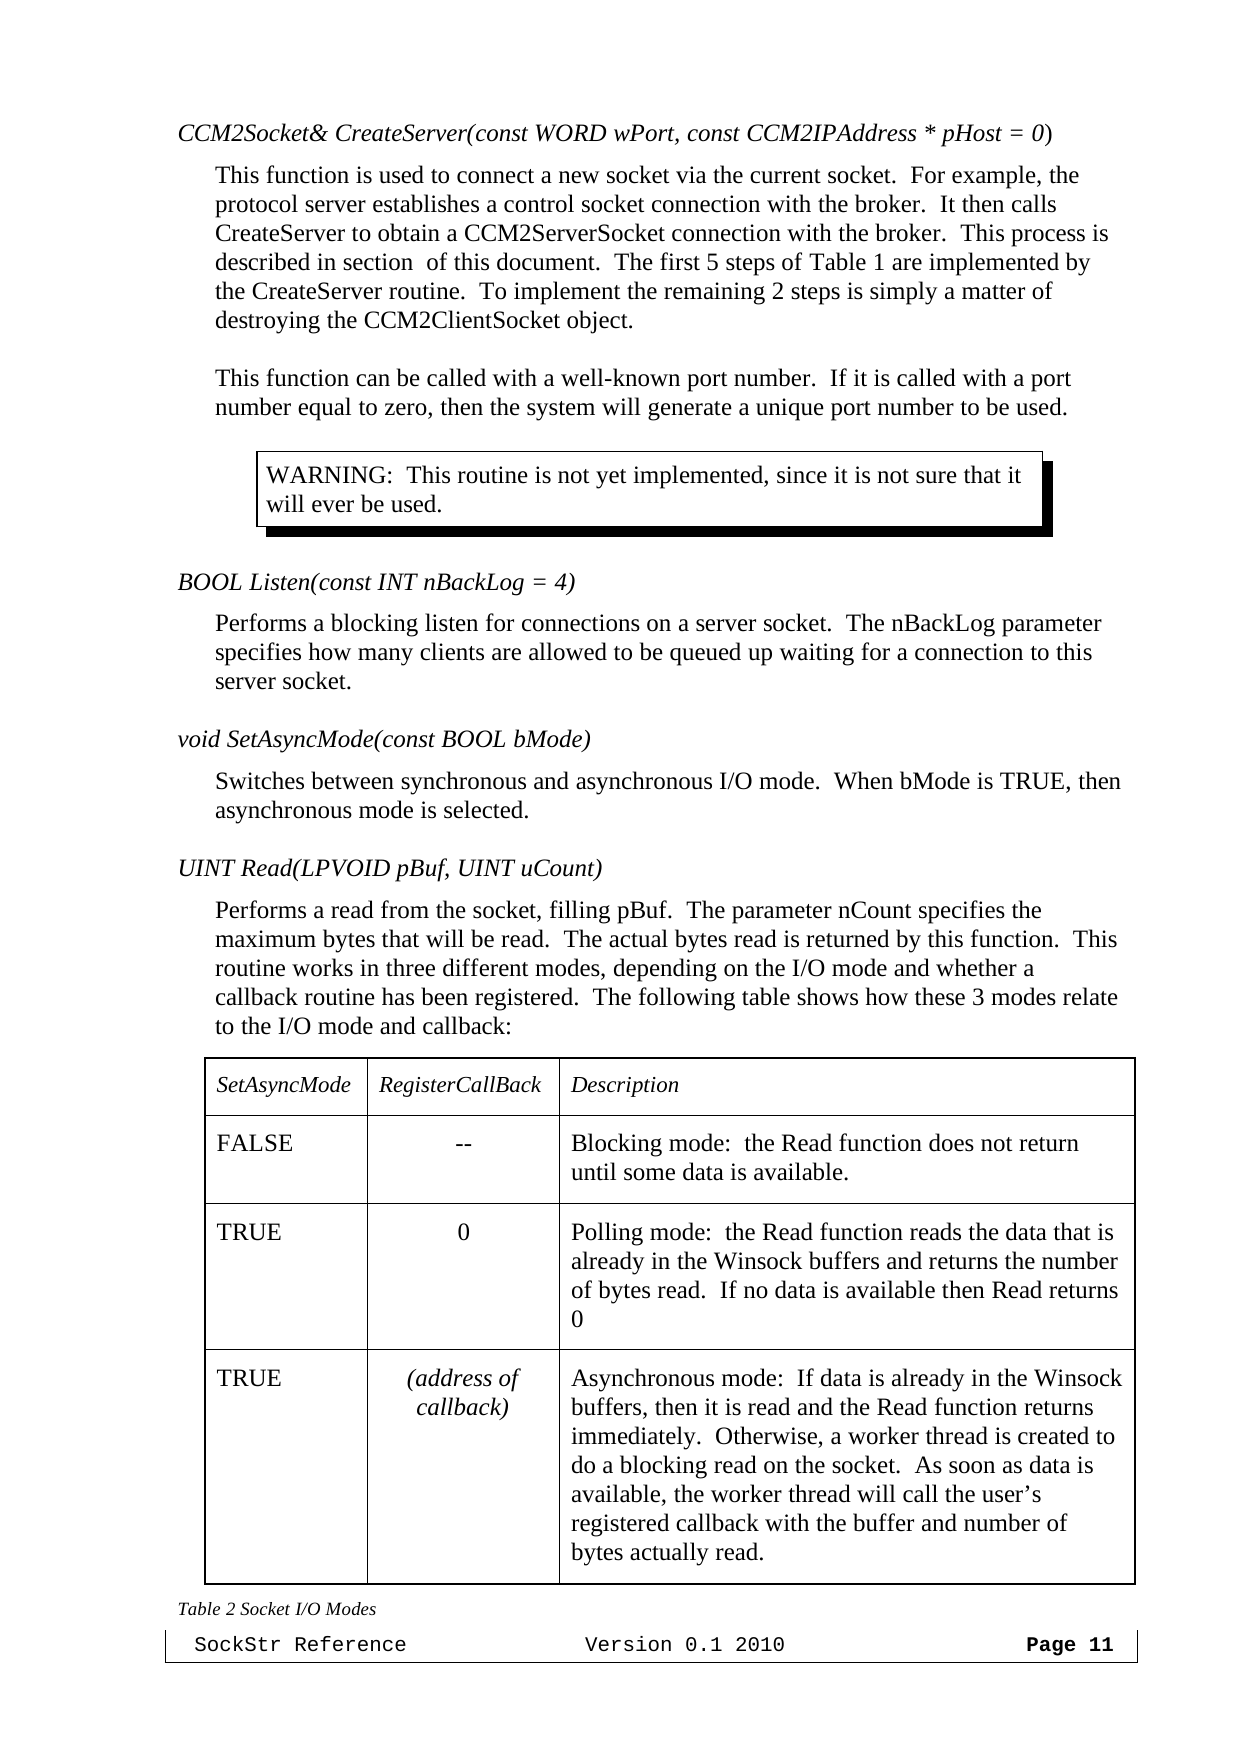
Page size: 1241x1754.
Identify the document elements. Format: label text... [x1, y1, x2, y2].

text Performs a read from the socket, filling pBuf. The parameter nCount specifies the maximum bytes that will be read. The actual bytes read is returned by this function. This routine works in three different modes, depending on the I/O mode and whether a callback routine has been registered. The following table shows how these 3 modes relate to the I/O mode and callback: [215, 895, 1122, 1040]
table_cell Polling mode: the Read function reads the data that is already in the Winsock buffers and returns the number of bytes read. If no data is available then Read returns 0 [560, 1204, 1134, 1349]
text This function can be called with a well-known port number. If it is called with a port number equal to zero, then the system will generate a unique port number to be used. [215, 363, 1122, 421]
text Table 2 Socket I/O Modes [177, 1598, 1122, 1620]
text This function is used to connect a new socket via the current socket. For example, the protocol server establishes a control socket connection with the broker. It then calls CreateServer to obtain a CCM2ServerSocket connection with the broker. This process is described in section of this document. The first 5 steps of Table 1 are implemented by the CreateServer routine. To implement the remaining 2 steps is simply a matter of destroying the CCM2ClientSocket object. [215, 160, 1122, 334]
text WARNING: This routine is not yet implemented, since it is not sure that it will ever be used. [258, 452, 1042, 526]
table_cell 0 [368, 1204, 559, 1349]
table_cell FALSE [206, 1116, 367, 1203]
text BOOL Listen(const INT nBackLog = 4) [177, 566, 1122, 596]
table_cell Blocking mode: the Read function does not return until some data is available. [560, 1116, 1134, 1203]
text Switches between synchronous and asynchronous I/O mode. When bMode is TRUE, then asynchronous mode is selected. [215, 766, 1122, 824]
table_cell TRUE [206, 1204, 367, 1349]
table_cell (address of callback) [368, 1350, 559, 1583]
text CCM2Socket& CreateServer(const WORD wPort, const CCM2IPAddress * pHost = 0) [177, 118, 1122, 147]
table_header RegisterCallBack [368, 1059, 559, 1114]
table_cell TRUE [206, 1350, 367, 1583]
table_cell -- [368, 1116, 559, 1203]
table_cell Asynchronous mode: If data is already in the Winsock buffers, then it is read and the Read function returns immediately. Otherwise, a worker thread is created to do a blocking read on the socket. As soon as data is available, the worker thread will call the user’s registered callback with the buffer and number of bytes actually read. [560, 1350, 1134, 1583]
text Performs a blocking listen for connections on a server socket. The nBackLog parameter specifies how many clients are allowed to be queued up waiting for a connection to this server socket. [215, 608, 1122, 695]
text void SetAsyncMode(const BOOL bMode) [177, 724, 1122, 753]
table_header Description [560, 1059, 1134, 1114]
text UINT Read(LPVOID pBuf, UINT uCount) [177, 853, 1122, 882]
table_header SetAsyncMode [206, 1059, 367, 1114]
